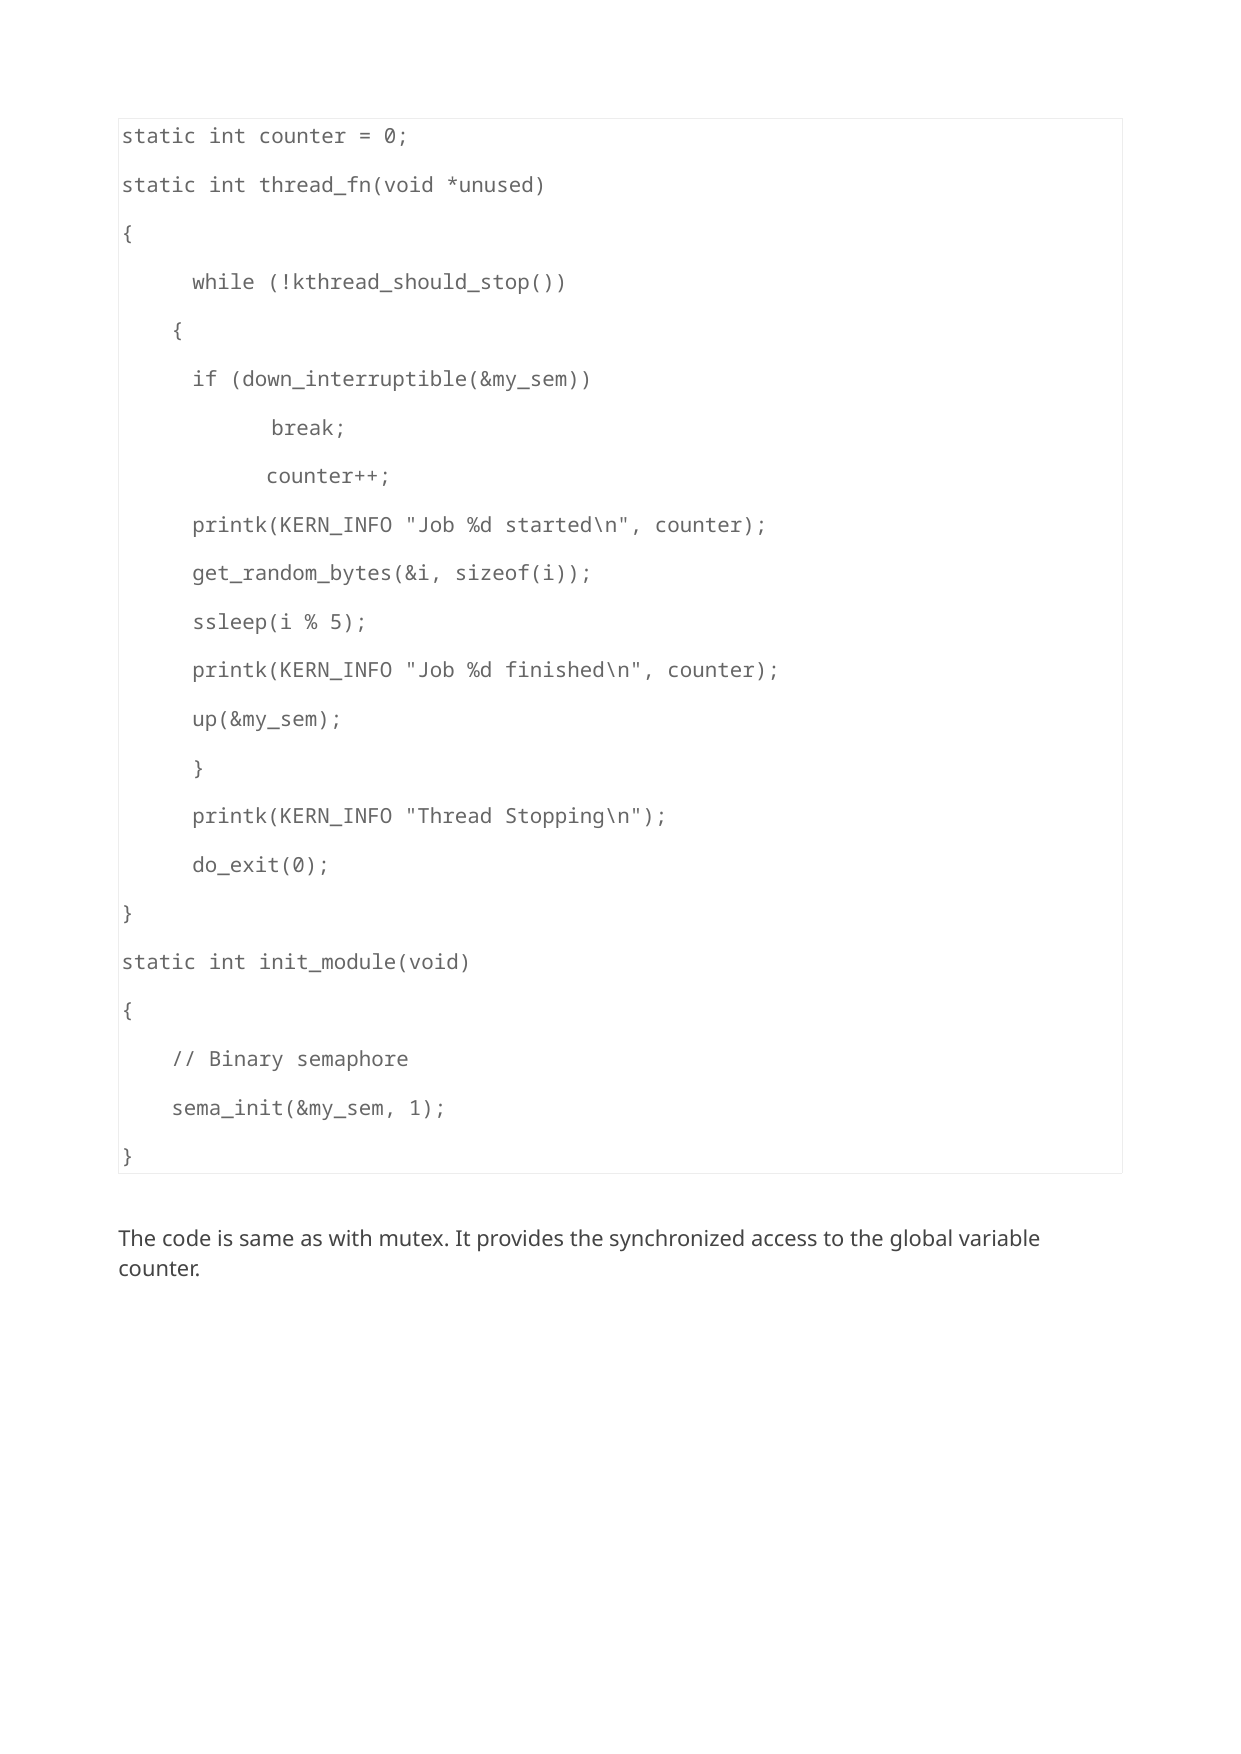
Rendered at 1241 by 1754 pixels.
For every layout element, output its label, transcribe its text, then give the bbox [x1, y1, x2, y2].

text if (down_interruptible(&my_sem)) [119, 361, 1122, 392]
text printk(KERN_INFO "Job %d started\n", counter); [119, 507, 1122, 538]
text } [119, 1138, 1122, 1173]
text do_exit(0); [119, 847, 1122, 878]
text static int init_module(void) [119, 944, 1122, 975]
text ssleep(i % 5); [119, 604, 1122, 635]
text sema_init(&my_sem, 1); [119, 1089, 1122, 1121]
text get_random_bytes(&i, sizeof(i)); [119, 555, 1122, 587]
text break; [119, 409, 1122, 441]
text counter++; [119, 458, 1122, 490]
text } [119, 895, 1122, 927]
text printk(KERN_INFO "Thread Stopping\n"); [119, 798, 1122, 829]
text while (!kthread_should_stop()) [119, 264, 1122, 295]
text // Binary semaphore [119, 1041, 1122, 1072]
text { [119, 215, 1122, 247]
text printk(KERN_INFO "Job %d finished\n", counter); [119, 652, 1122, 684]
text static int counter = 0; [119, 119, 1122, 149]
text { [119, 312, 1122, 344]
text up(&my_sem); [119, 701, 1122, 732]
text static int thread_fn(void *unused) [119, 167, 1122, 198]
text } [119, 749, 1122, 781]
text { [119, 992, 1122, 1024]
text The code is same as with mutex. It provides the synchronized access to the global variable counter. [118, 1223, 1122, 1282]
